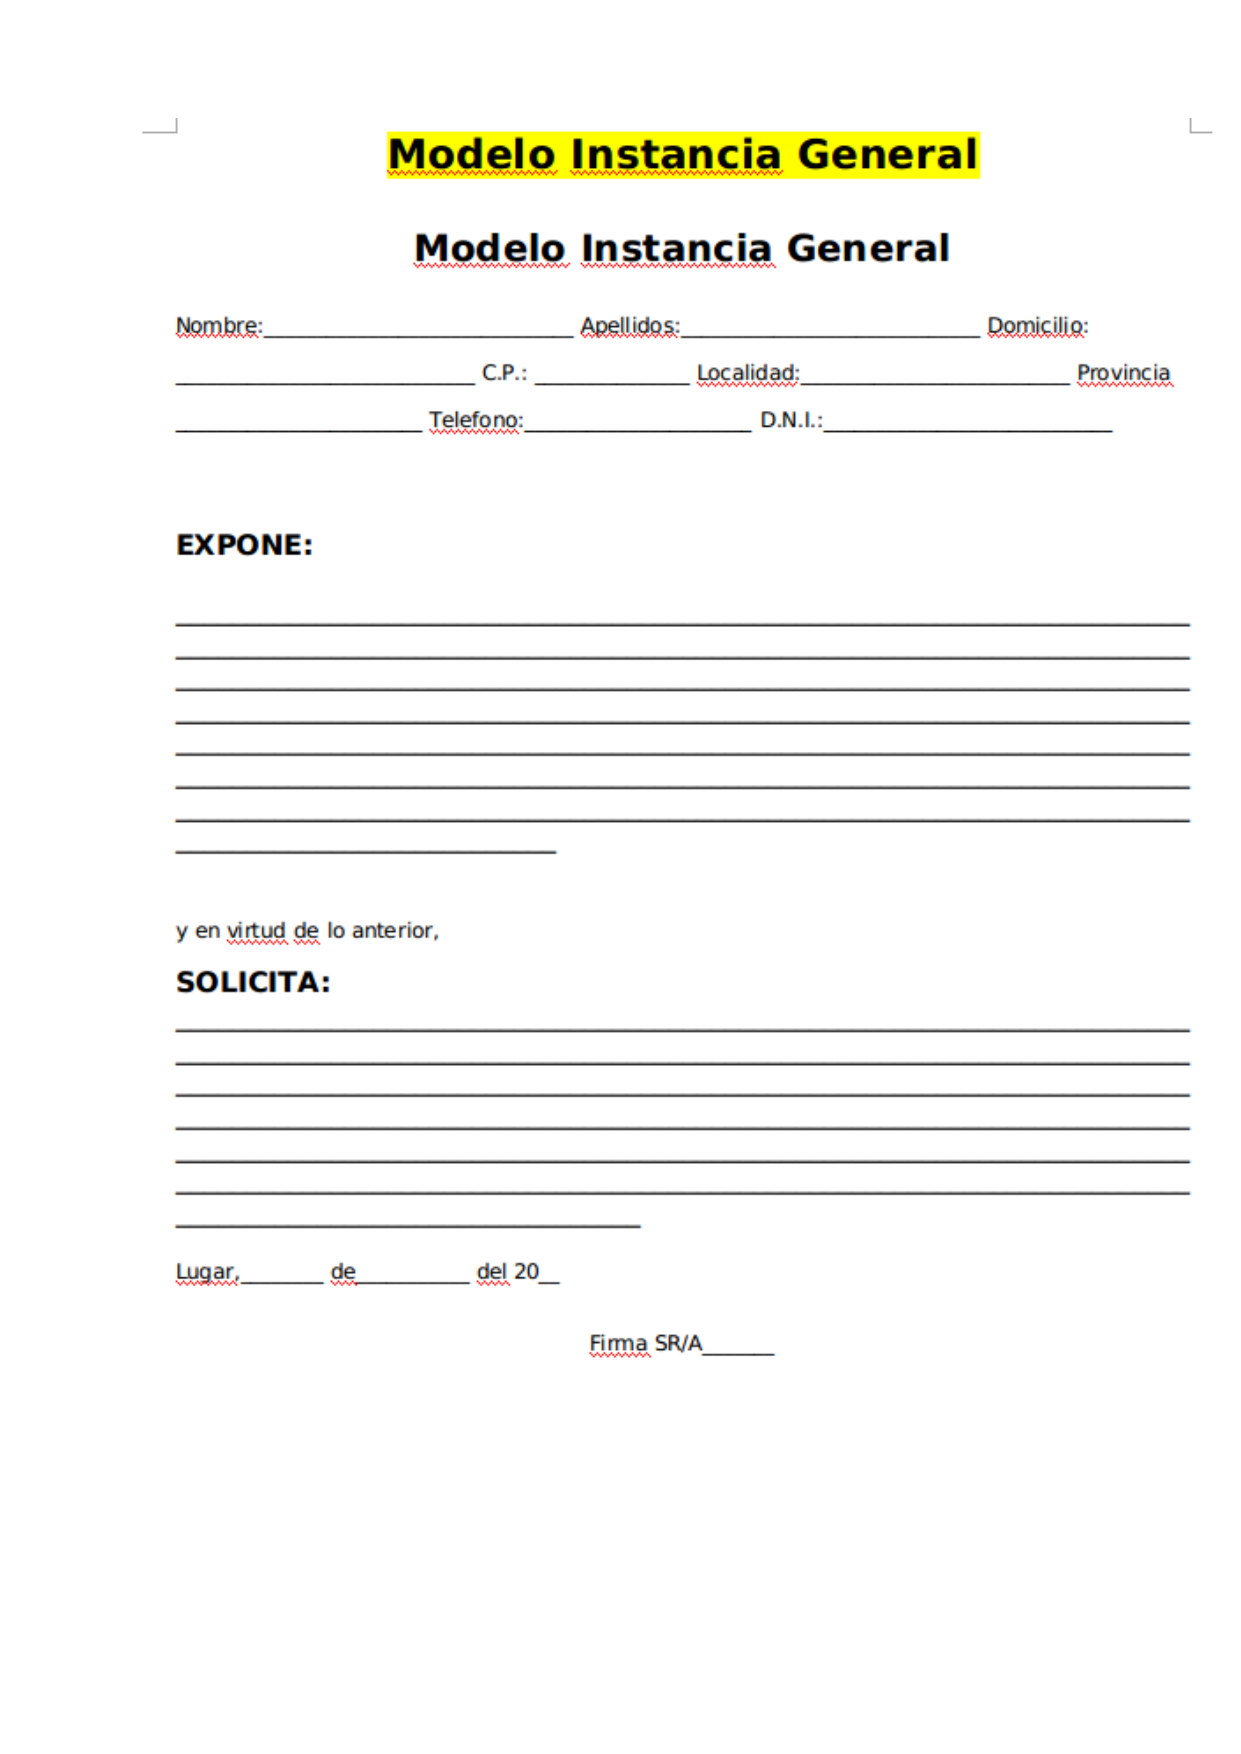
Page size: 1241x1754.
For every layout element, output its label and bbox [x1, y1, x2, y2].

picture [118, 118, 1213, 1440]
